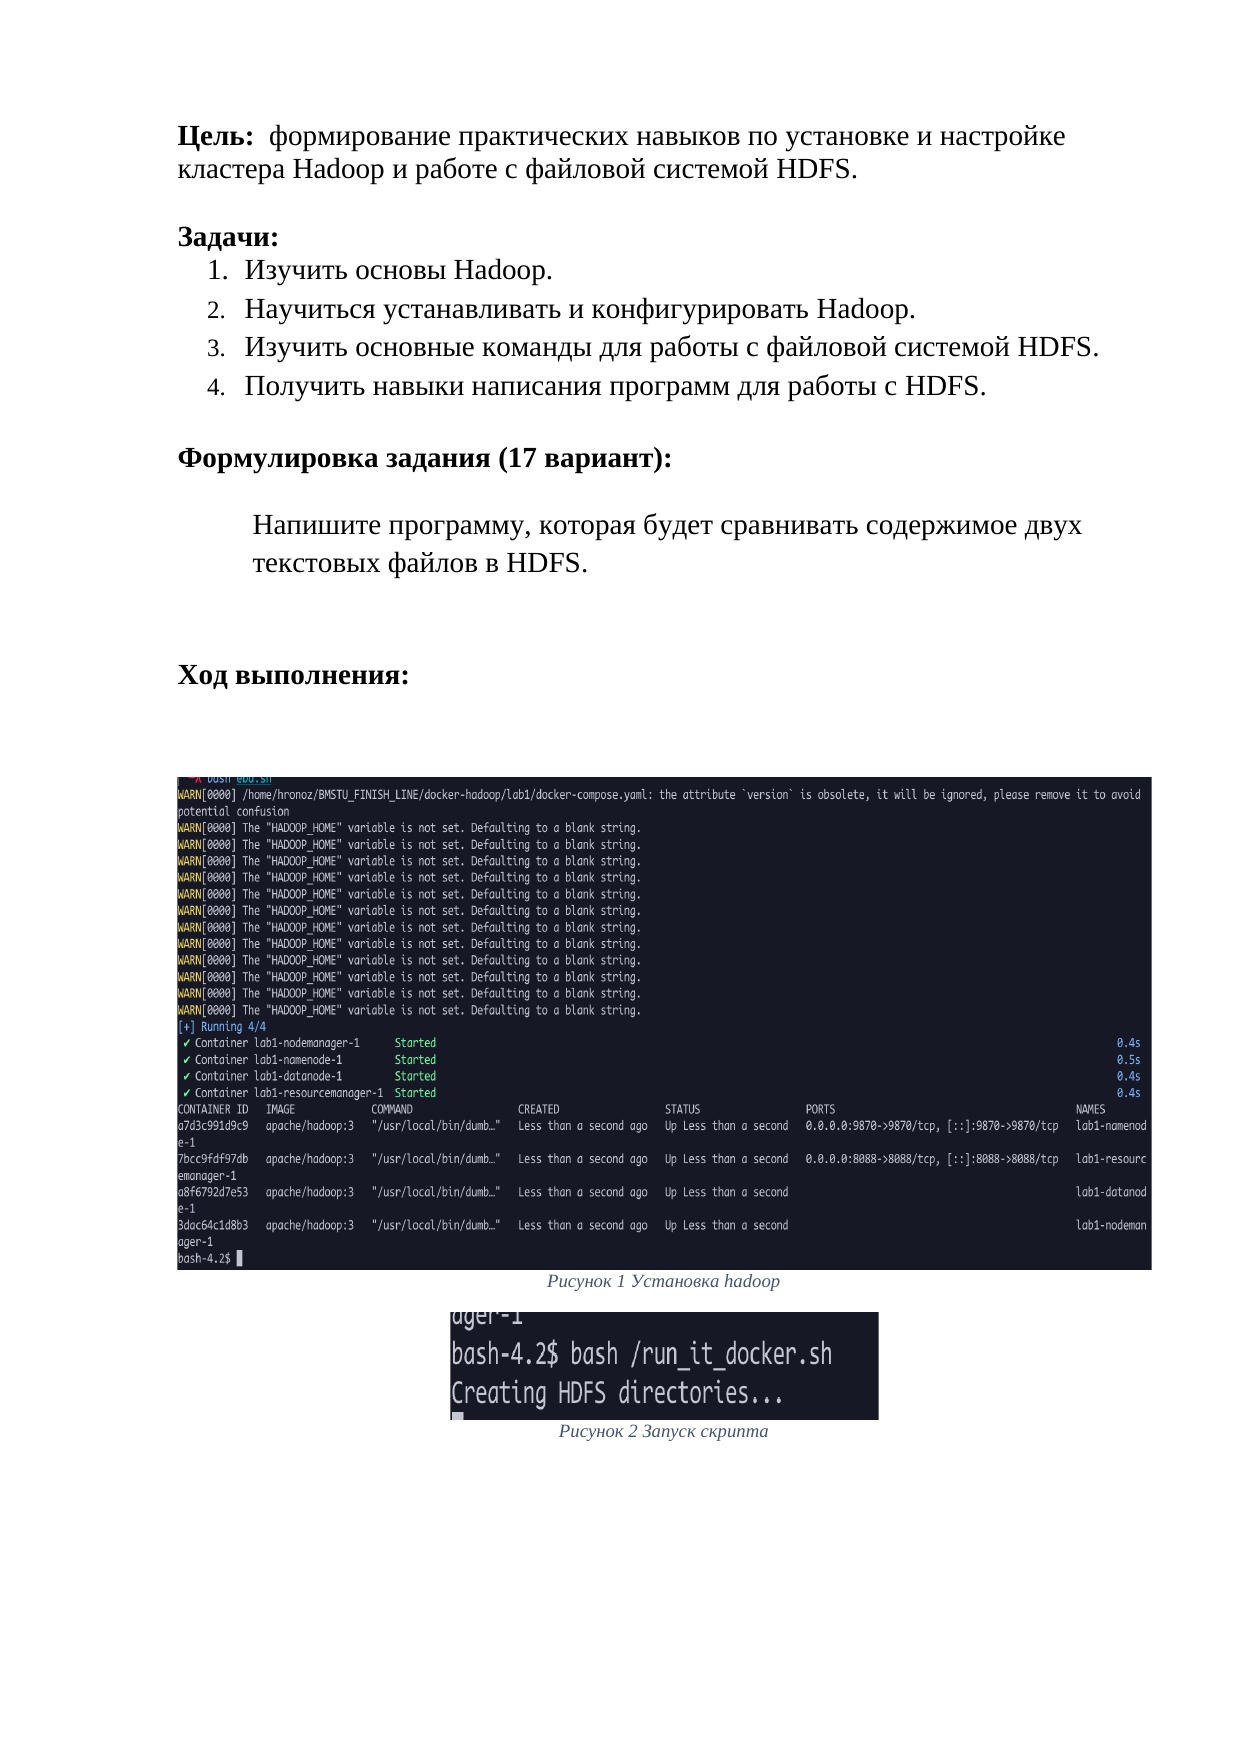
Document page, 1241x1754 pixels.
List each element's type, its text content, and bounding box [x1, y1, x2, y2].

list Изучить основные команды для работы с файловой системой HDFS. [207, 329, 1152, 363]
text Формулировка задания (17 вариант): [177, 440, 1152, 473]
text Ход выполнения: [177, 657, 1152, 691]
picture [450, 1312, 879, 1420]
list Получить навыки написания программ для работы с HDFS. [207, 368, 1152, 401]
text Цель: формирование практических навыков по установке и настройке кластера Hadoop и работе с файловой системой HDFS. [177, 118, 1152, 185]
text Рисунок 1 Установка hadoop [177, 1270, 1152, 1291]
list Напишите программу, которая будет сравнивать содержимое двух текстовых файлов в HDFS. [215, 507, 1152, 579]
list Научиться устанавливать и конфигурировать Hadoop. [207, 291, 1152, 324]
list Изучить основы Hadoop. [207, 252, 1152, 286]
text Задачи: [177, 219, 1152, 252]
text Рисунок 2 Запуск скрипта [177, 1420, 1152, 1441]
picture [177, 777, 1152, 1270]
